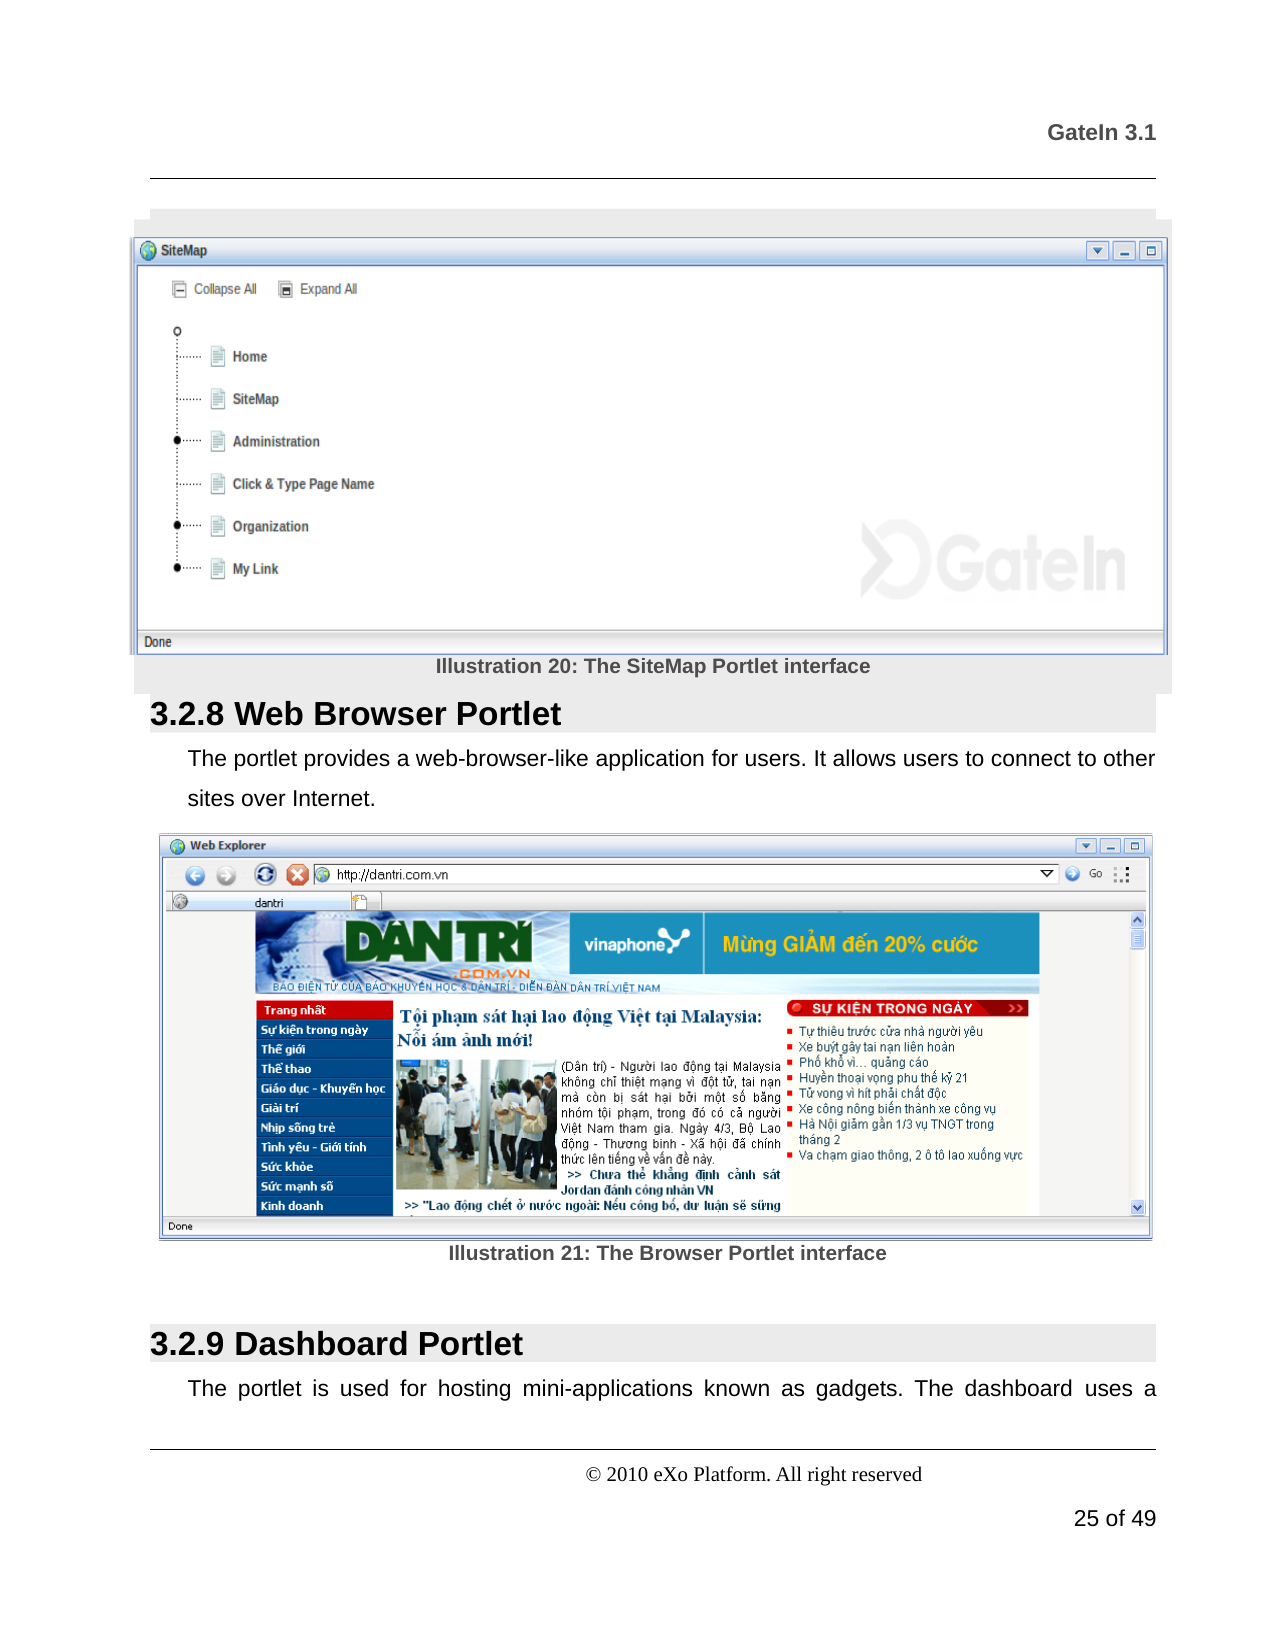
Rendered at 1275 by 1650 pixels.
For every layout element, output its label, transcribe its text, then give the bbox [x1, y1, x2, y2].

picture [158, 833, 1153, 1241]
picture [129, 237, 1169, 655]
subtitle Web Browser Portlet [134, 678, 1173, 733]
subtitle [134, 208, 1173, 232]
list The portlet provides a web-browser-like application for users. It allows users to connect to other sites over Internet. [150, 745, 1156, 811]
list Illustration 21: The Browser Portlet interface [158, 851, 1177, 1265]
text Illustration 20: The SiteMap Portlet interface [134, 232, 1173, 678]
list The portlet is used for hosting mini-applications known as gadgets. The dashboard uses a [150, 1374, 1156, 1401]
subtitle Dashboard Portlet [150, 1324, 1156, 1362]
